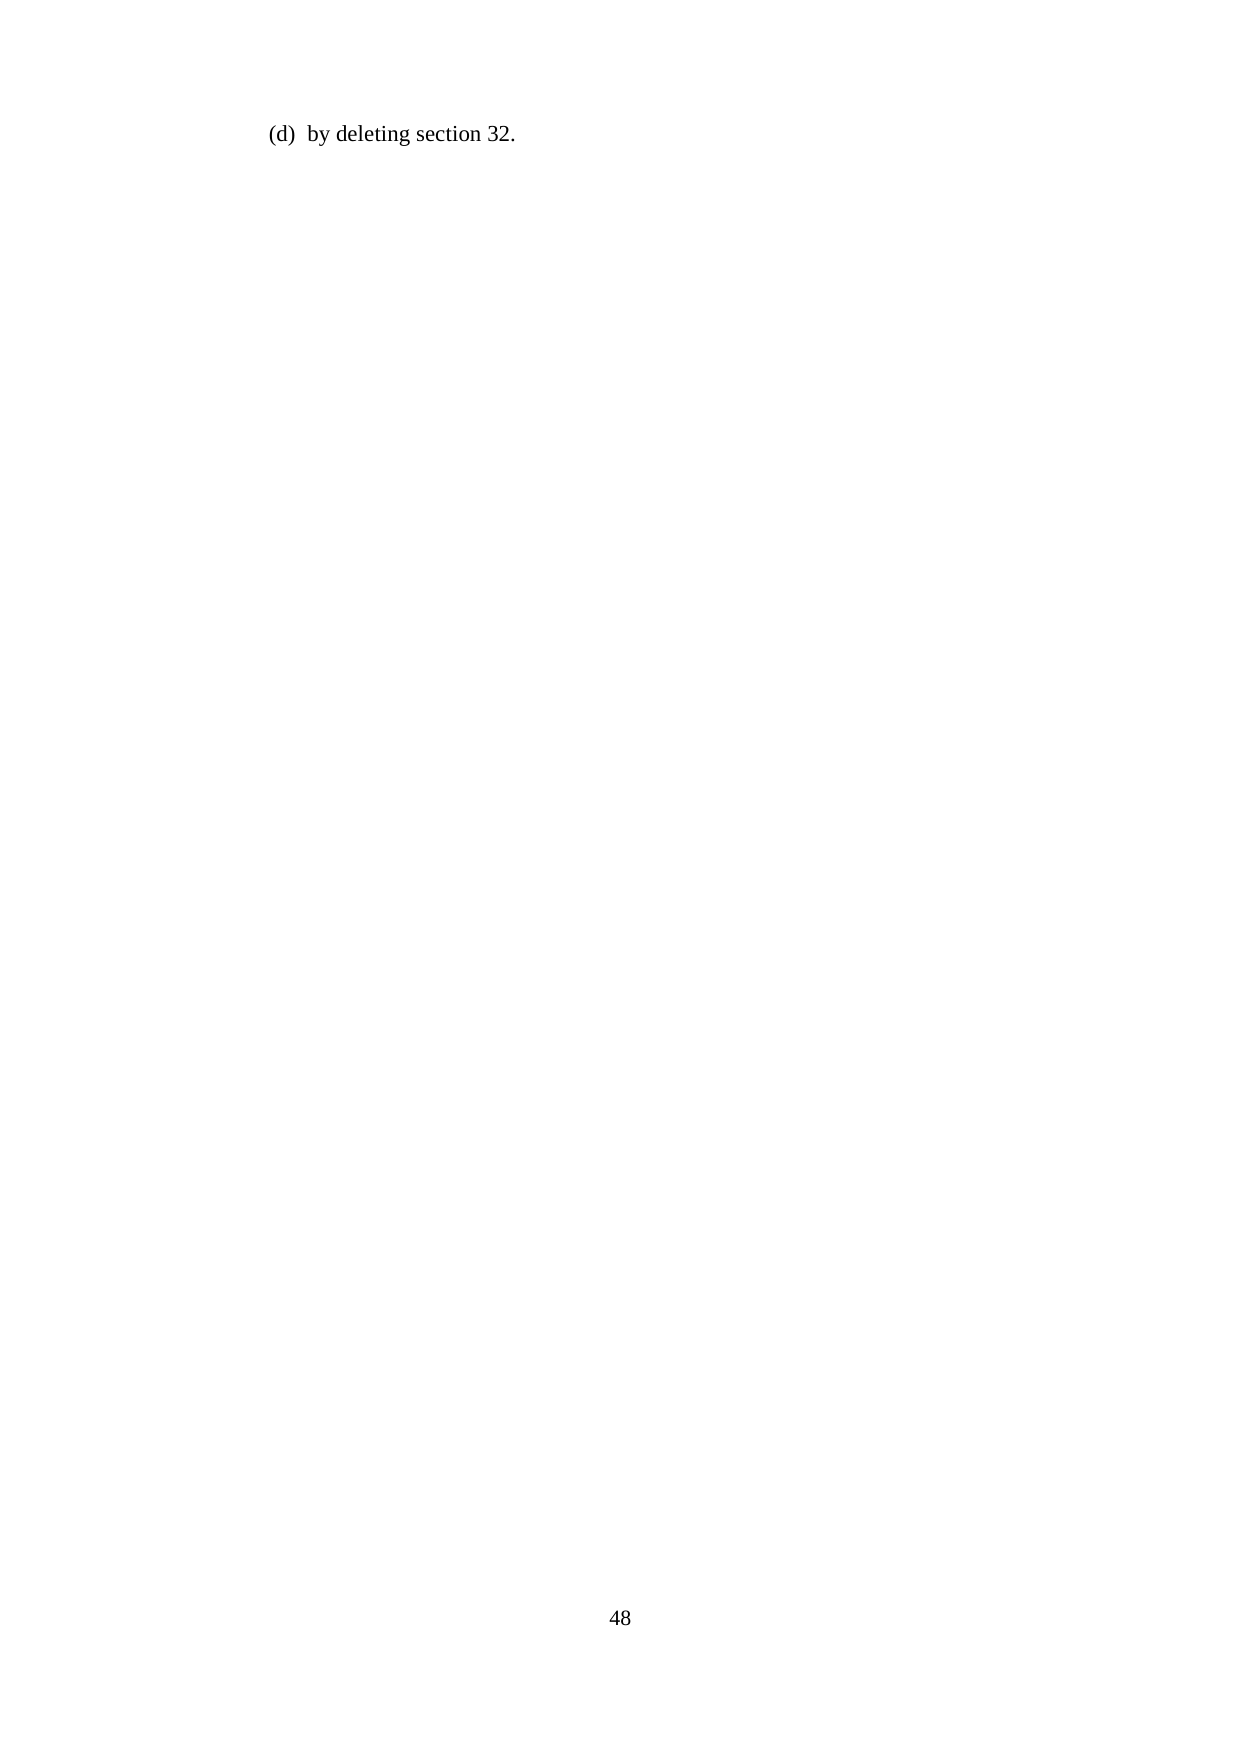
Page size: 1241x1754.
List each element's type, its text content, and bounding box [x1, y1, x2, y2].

text (d) by deleting section 32. [177, 118, 1063, 148]
